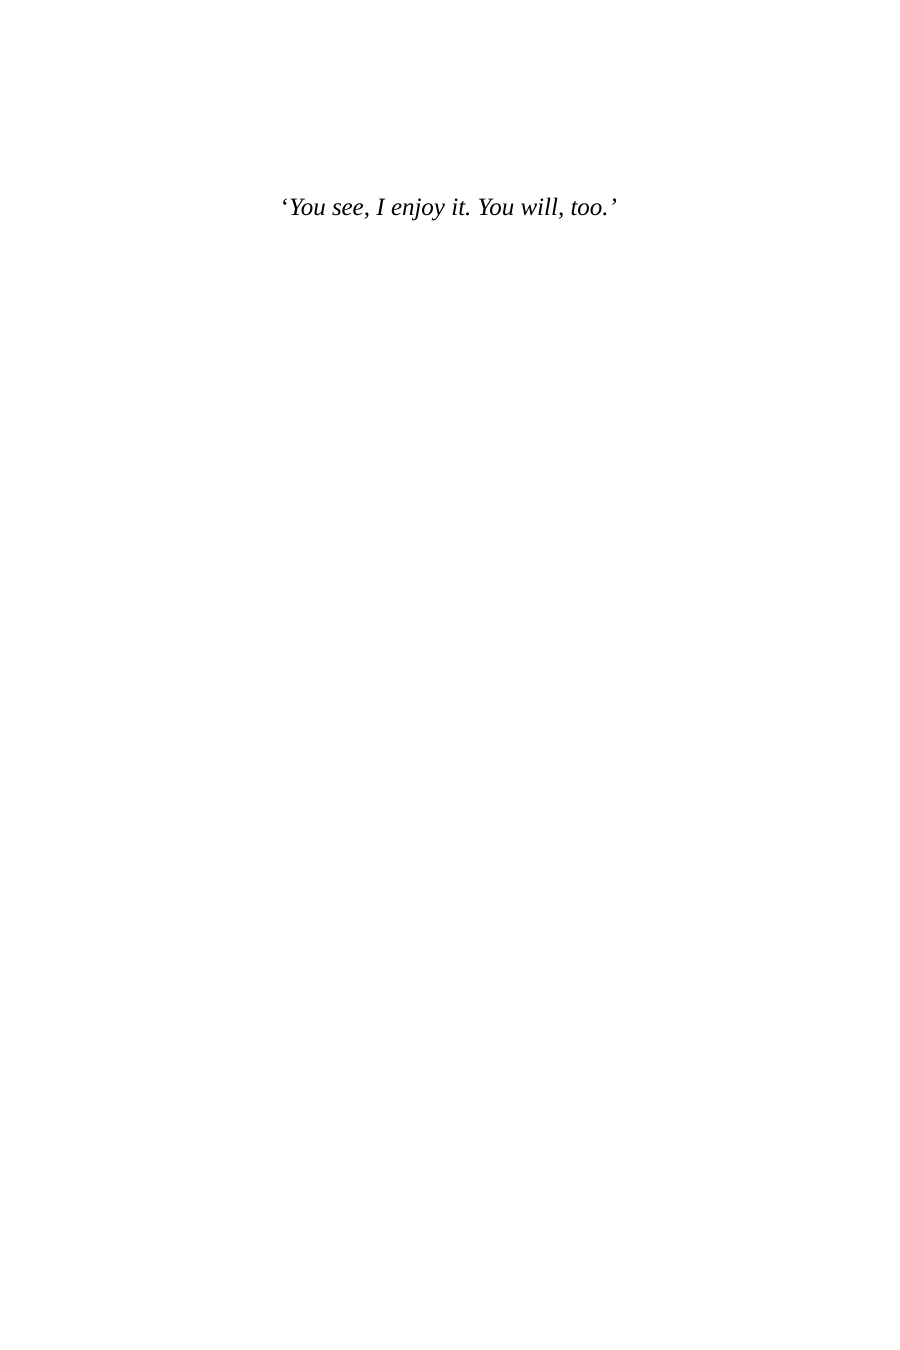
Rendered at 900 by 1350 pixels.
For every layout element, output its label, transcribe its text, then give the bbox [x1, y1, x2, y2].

text ‘You see, I enjoy it. You will, too.’ [112, 192, 787, 220]
